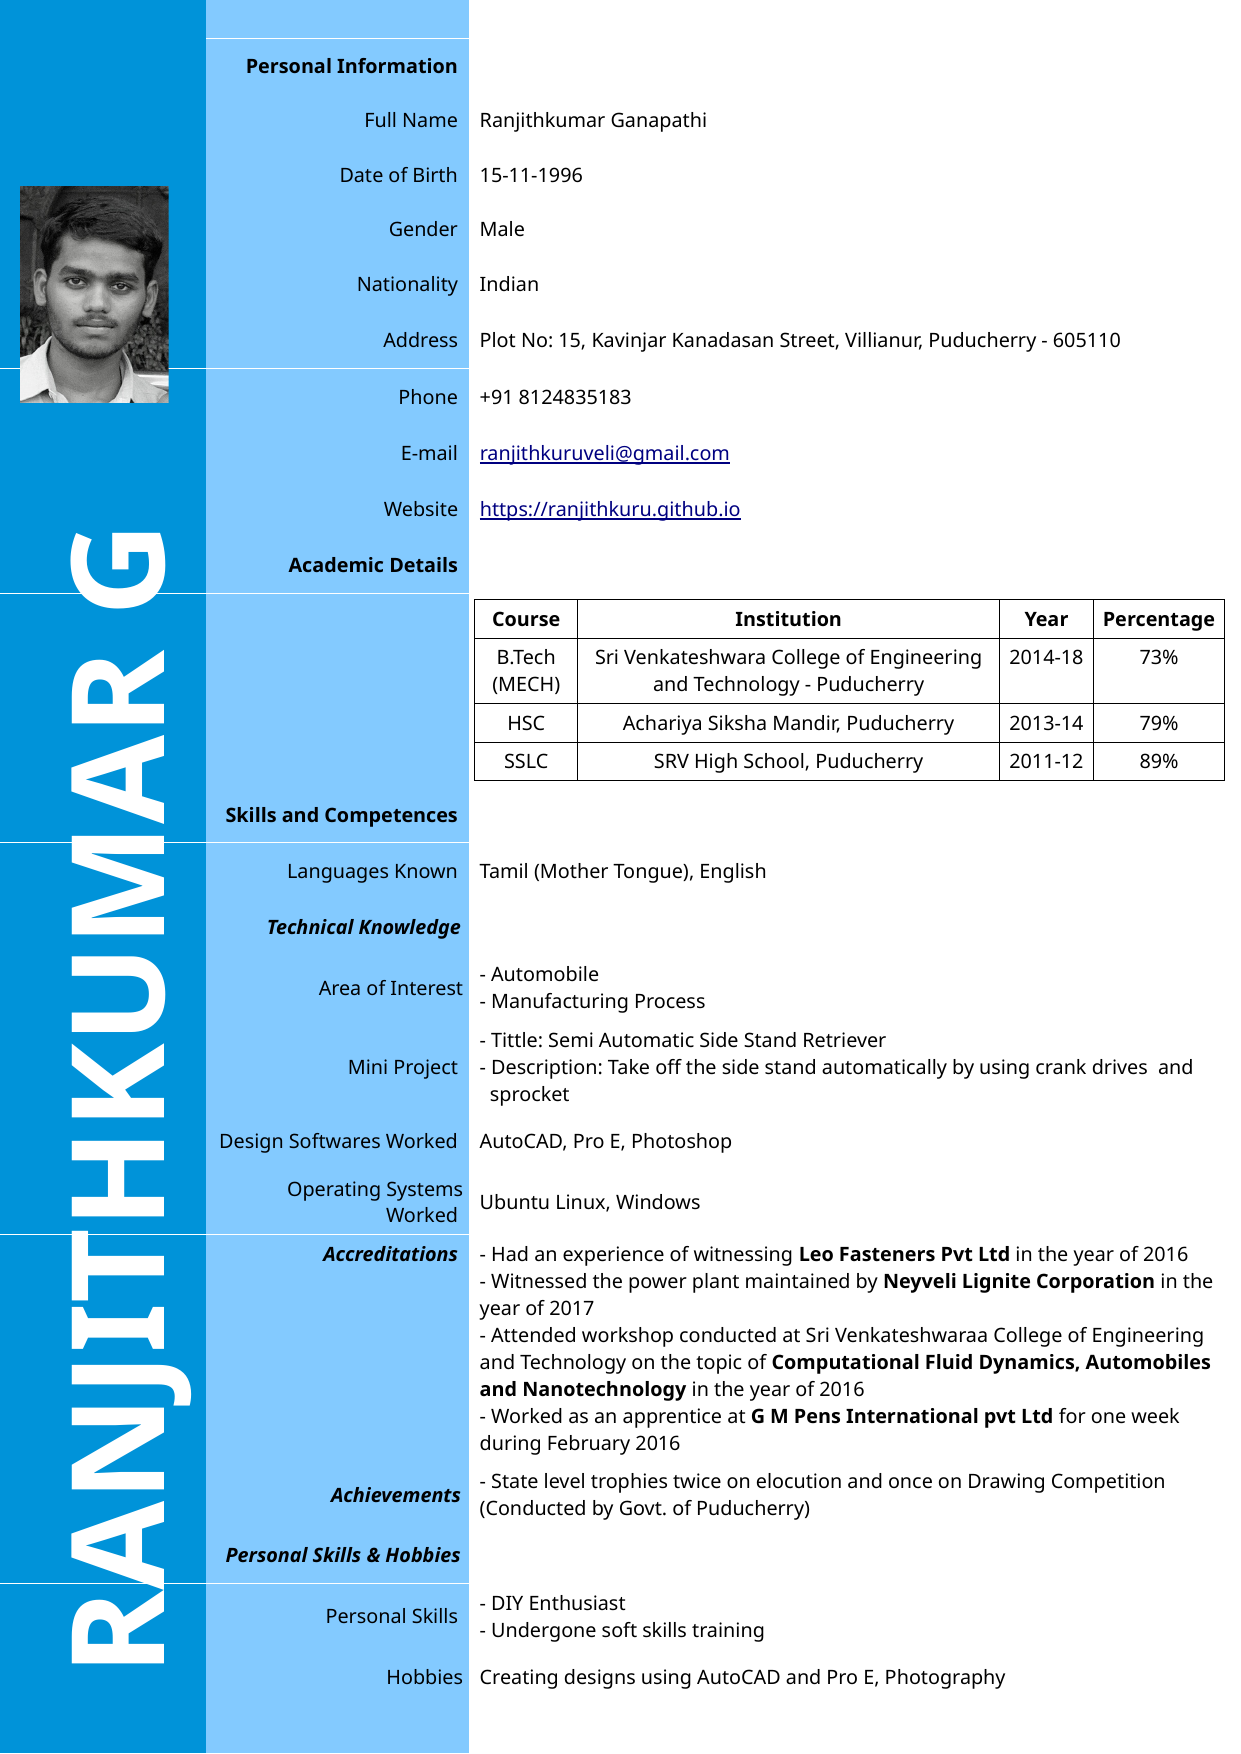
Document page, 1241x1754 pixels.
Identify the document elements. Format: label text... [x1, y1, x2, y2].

table_cell Languages Known [206, 843, 469, 899]
table_cell [0, 1584, 163, 1649]
table_cell [469, 786, 1240, 842]
table_cell [0, 843, 142, 899]
table_header Year [1000, 600, 1093, 638]
table_header Course [475, 600, 577, 638]
table_cell [88, 1619, 113, 1644]
table_cell HSC [475, 704, 577, 742]
table_cell Male [469, 202, 1240, 256]
table_cell - Automobile - Manufacturing Process [469, 955, 1240, 1020]
table_cell [0, 1169, 206, 1234]
table_cell Achievements [206, 1462, 469, 1527]
table_cell Personal Skills [206, 1584, 469, 1649]
table_header [0, 0, 206, 312]
table_cell [110, 786, 126, 791]
table_cell 2011-12 [1000, 743, 1093, 780]
table_cell [0, 481, 206, 537]
table_cell [469, 537, 1240, 593]
table_cell Accreditations [206, 1235, 469, 1462]
table_cell [469, 39, 1240, 93]
table_cell 2013-14 [1000, 704, 1093, 742]
table_cell Tamil (Mother Tongue), English [469, 843, 1240, 899]
table_cell [129, 1584, 206, 1649]
table_cell 2014-18 [1000, 639, 1093, 703]
table_cell [469, 1705, 1240, 1753]
table_cell [87, 537, 149, 588]
table_cell [0, 312, 20, 368]
table_cell +91 8124835183 [469, 369, 1240, 425]
table_header Institution [578, 600, 999, 638]
table_cell Date of Birth [206, 147, 469, 202]
table_cell - DIY Enthusiast - Undergone soft skills training [469, 1584, 1240, 1649]
table_cell SSLC [475, 743, 577, 780]
table_cell Design Softwares Worked [206, 1113, 469, 1169]
table_cell Achariya Siksha Mandir, Puducherry [578, 704, 999, 742]
table_cell - Had an experience of witnessing Leo Fasteners Pvt Ltd in the year of 2016 - Witnessed the power plant maintained by Neyveli Lignite Corporation in the year of 2017 - Attended workshop conducted at Sri Venkateshwaraa College of Engineering and Technology on the topic of Computational Fluid Dynamics, Automobiles and Nanotechnology in the year of 2016 - Worked as an apprentice at G M Pens International pvt Ltd for one week during February 2016 [469, 1235, 1240, 1462]
table_cell [86, 767, 126, 786]
table_cell [169, 312, 206, 368]
table_cell [0, 899, 206, 955]
table_cell Technical Knowledge [206, 899, 469, 955]
table_cell Hobbies [206, 1649, 469, 1705]
table_cell [0, 594, 206, 786]
table_cell Ubuntu Linux, Windows [469, 1169, 1240, 1234]
table_cell Plot No: 15, Kavinjar Kanadasan Street, Villianur, Puducherry - 605110 [469, 312, 1240, 368]
table_cell [0, 1705, 206, 1753]
table_cell Personal Skills & Hobbies [206, 1527, 469, 1583]
table_cell E-mail [206, 425, 469, 481]
table_cell Nationality [206, 256, 469, 312]
table_cell [92, 843, 206, 899]
table_header [206, 0, 469, 38]
table_cell [0, 955, 206, 1020]
table_cell Website [206, 481, 469, 537]
table_cell [469, 899, 1240, 955]
table_cell [0, 1649, 206, 1705]
table_cell Address [206, 312, 469, 368]
table_cell [0, 425, 206, 481]
table_cell Area of Interest [206, 955, 469, 1020]
picture [21, 187, 168, 402]
table_cell Indian [469, 256, 1240, 312]
table_cell [0, 1235, 206, 1462]
table_cell [0, 786, 206, 842]
table_cell [469, 594, 1240, 786]
table_cell Phone [206, 369, 469, 425]
table_cell [86, 1533, 126, 1557]
table_cell Skills and Competences [206, 786, 469, 842]
table_cell Gender [206, 202, 469, 256]
table_header Percentage [1094, 600, 1224, 638]
table_cell B.Tech (MECH) [475, 639, 577, 703]
table_cell SRV High School, Puducherry [578, 743, 999, 780]
table_cell [206, 1705, 469, 1753]
table_cell [0, 1113, 206, 1169]
table_cell [206, 594, 469, 786]
table_cell Academic Details [206, 537, 469, 593]
table_cell [0, 369, 206, 425]
table_cell - Tittle: Semi Automatic Side Stand Retriever - Description: Take off the side stand automatically by using crank drives and sprocket [469, 1020, 1240, 1113]
table_cell Personal Information [206, 39, 469, 93]
table_cell Sri Venkateshwara College of Engineering and Technology - Puducherry [578, 639, 999, 703]
table_cell 79% [1094, 704, 1224, 742]
table_cell Operating Systems Worked [206, 1169, 469, 1234]
table_cell Mini Project [206, 1020, 469, 1113]
table_cell - State level trophies twice on elocution and once on Drawing Competition (Conducted by Govt. of Puducherry) [469, 1462, 1240, 1527]
table_header [469, 0, 1240, 38]
table_cell [158, 537, 206, 593]
table_cell 73% [1094, 639, 1224, 703]
table_cell https://ranjithkuru.github.io [469, 481, 1240, 537]
table_cell [0, 1020, 206, 1113]
table_cell [142, 1527, 206, 1583]
table_cell [0, 537, 80, 593]
table_cell [0, 1527, 143, 1583]
table_cell 89% [1094, 743, 1224, 780]
table_cell Creating designs using AutoCAD and Pro E, Photography [469, 1649, 1240, 1705]
table_cell Ranjithkumar Ganapathi [469, 93, 1240, 147]
table_cell Full Name [206, 93, 469, 147]
table_cell [469, 1527, 1240, 1583]
table_cell [0, 1462, 206, 1527]
table_cell ranjithkuruveli@gmail.com [469, 425, 1240, 481]
table_cell AutoCAD, Pro E, Photoshop [469, 1113, 1240, 1169]
table_cell 15-11-1996 [469, 147, 1240, 202]
